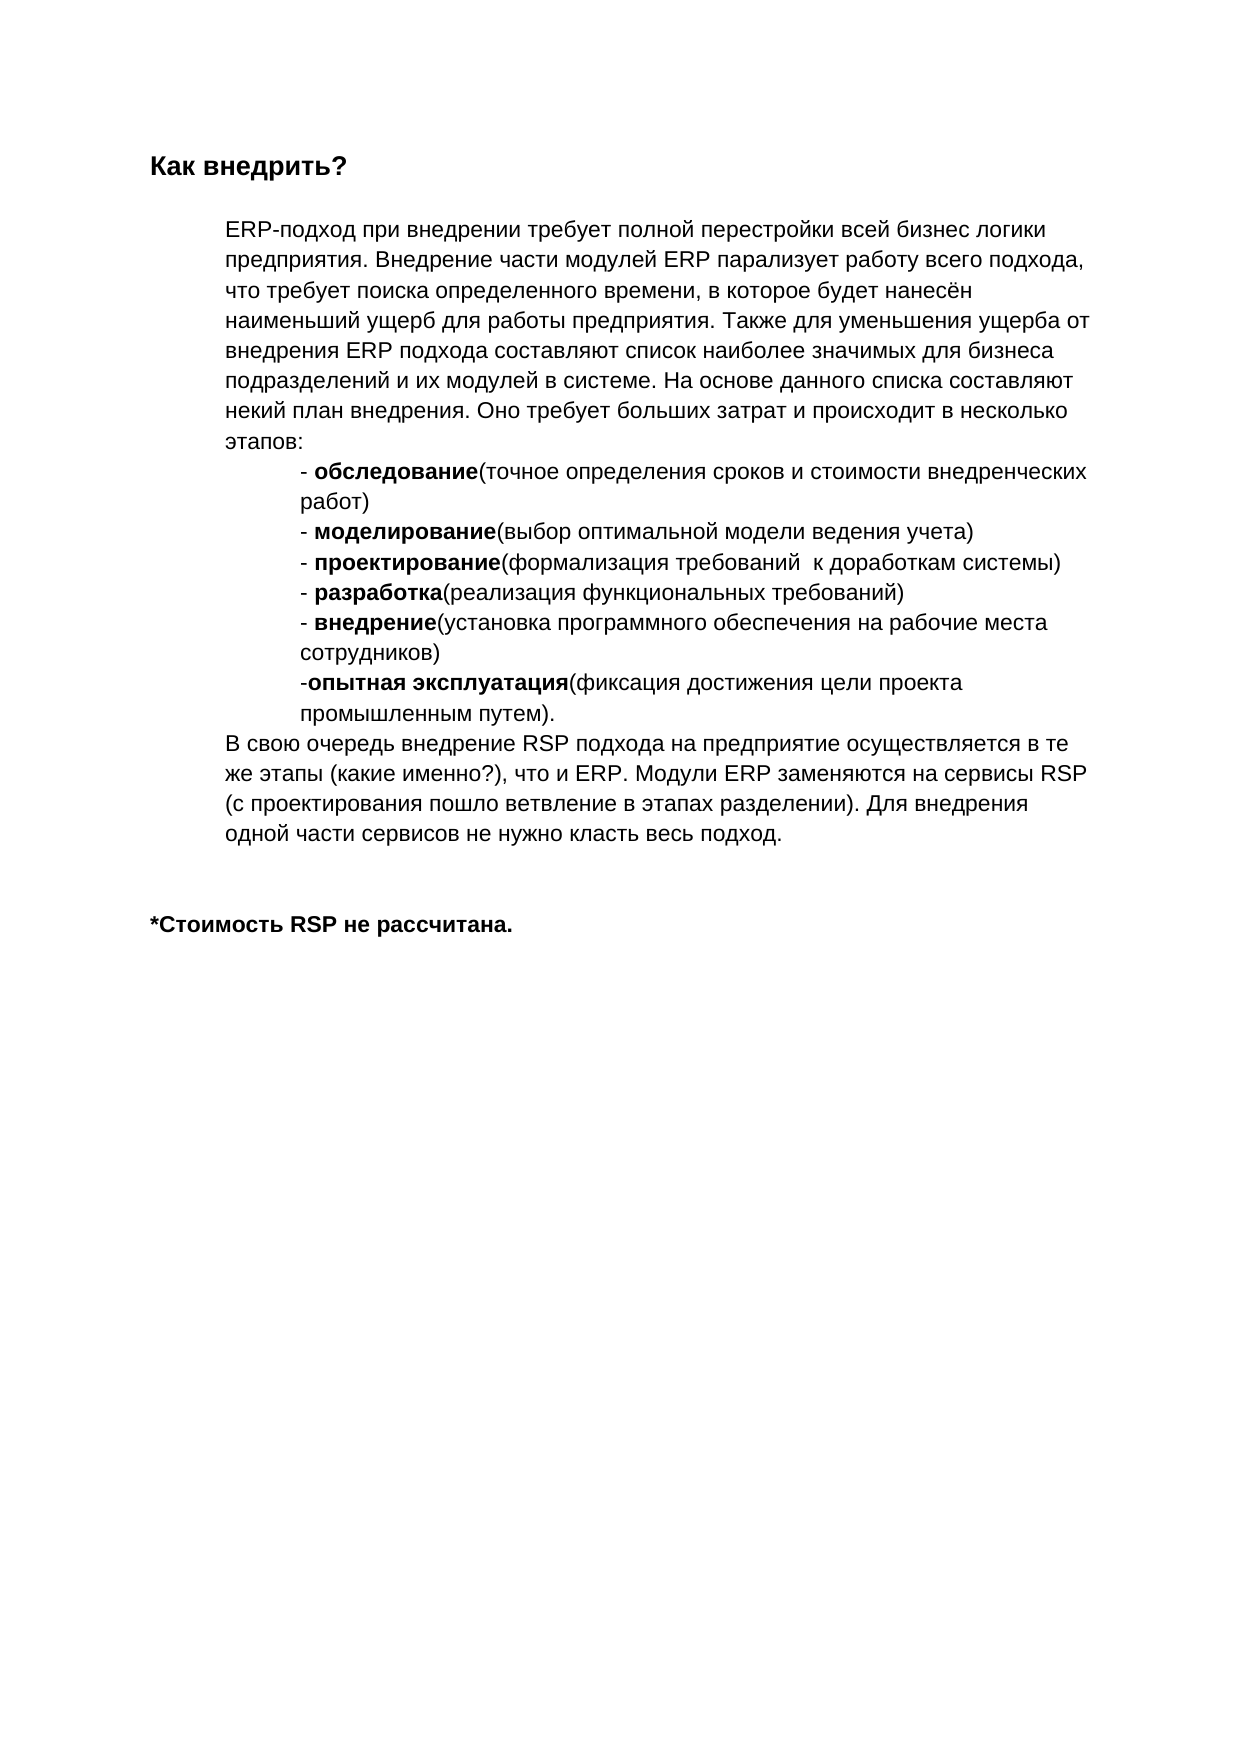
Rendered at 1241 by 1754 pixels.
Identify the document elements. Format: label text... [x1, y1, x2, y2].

text -опытная эксплуатация(фиксация достижения цели проекта промышленным путем). [300, 669, 1090, 726]
text - проектирование(формализация требований к доработкам системы) [300, 548, 1090, 575]
text - внедрение(установка программного обеспечения на рабочие места сотрудников) [300, 609, 1090, 665]
text - моделирование(выбор оптимальной модели ведения учета) [225, 518, 1090, 544]
text - разработка(реализация функциональных требований) [300, 579, 1090, 605]
text - обследование(точное определения сроков и стоимости внедренческих работ) [300, 458, 1090, 514]
text ERP-подход при внедрении требует полной перестройки всей бизнес логики предприятия. Внедрение части модулей ERP парализует работу всего подхода, что требует поиска определенного времени, в которое будет нанесён наименьший ущерб для работы предприятия. Также для уменьшения ущерба от внедрения ERP подхода составляют список наиболее значимых для бизнеса подразделений и их модулей в системе. На основе данного списка составляют некий план внедрения. Оно требует больших затрат и происходит в несколько этапов: [225, 216, 1090, 454]
text *Стоимость RSP не рассчитана. [150, 911, 1090, 937]
text Как внедрить? [150, 150, 1090, 181]
text В свою очередь внедрение RSP подхода на предприятие осуществляется в те же этапы (какие именно?), что и ERP. Модули ERP заменяются на сервисы RSP (с проектирования пошло ветвление в этапах разделении). Для внедрения одной части сервисов не нужно класть весь подход. [225, 730, 1090, 847]
